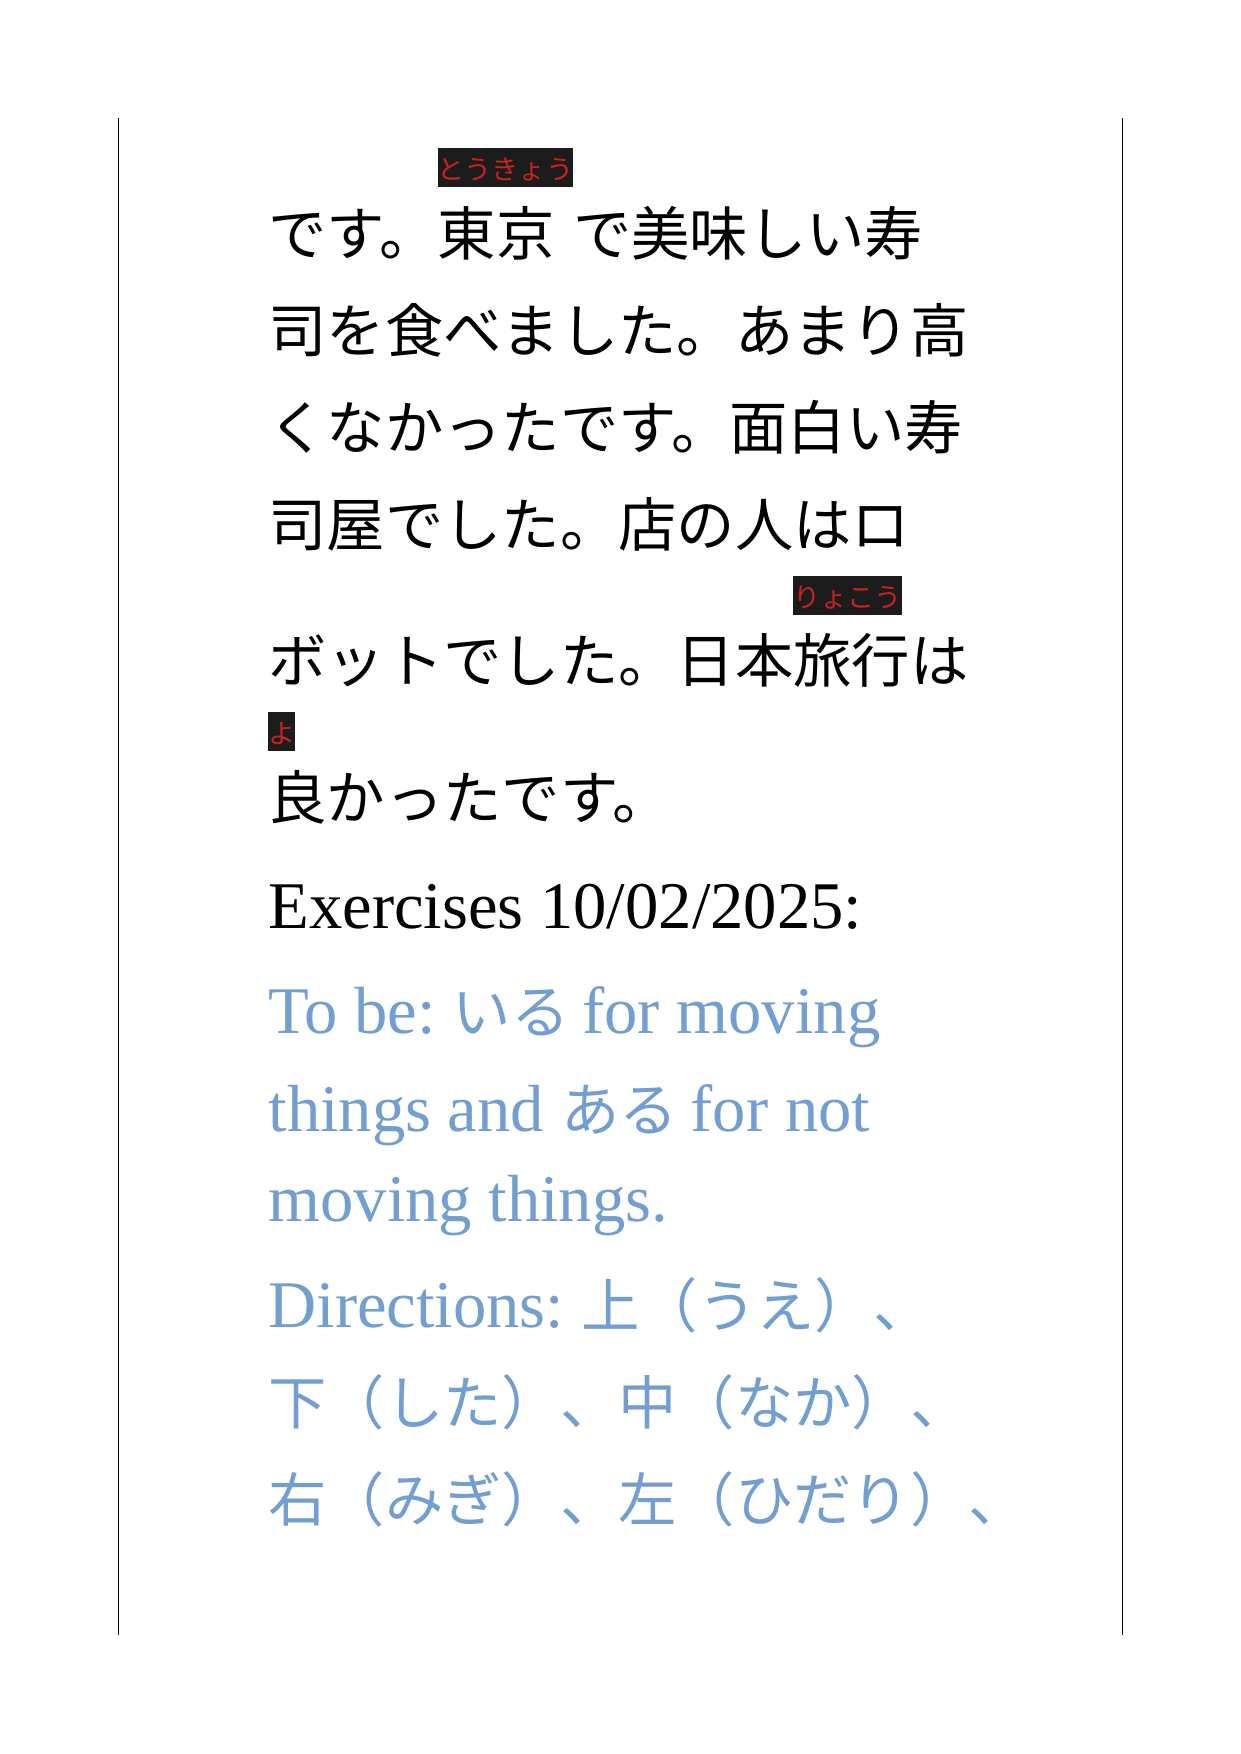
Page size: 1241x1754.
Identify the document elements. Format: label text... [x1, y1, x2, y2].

text To be: いる for moving things and ある for not moving things. [268, 966, 972, 1236]
text 新幹線しんかんせんから富士山ふじさんを見ました。富士山ふじさんは大きかったです。東京とうきょうで美味しい寿司を食べました。あまり高くなかったです。面白い寿司屋でした。店の人はロボットでした。日本旅行りょこうは良よかったです。 [268, 148, 972, 836]
text Directions: 上（うえ）、下（した）、中（なか）、右（みぎ）、左（ひだり）、前（まえ）、後ろ（うしろ）。 [268, 1259, 972, 1538]
text Exercises 10/02/2025: [268, 866, 972, 943]
